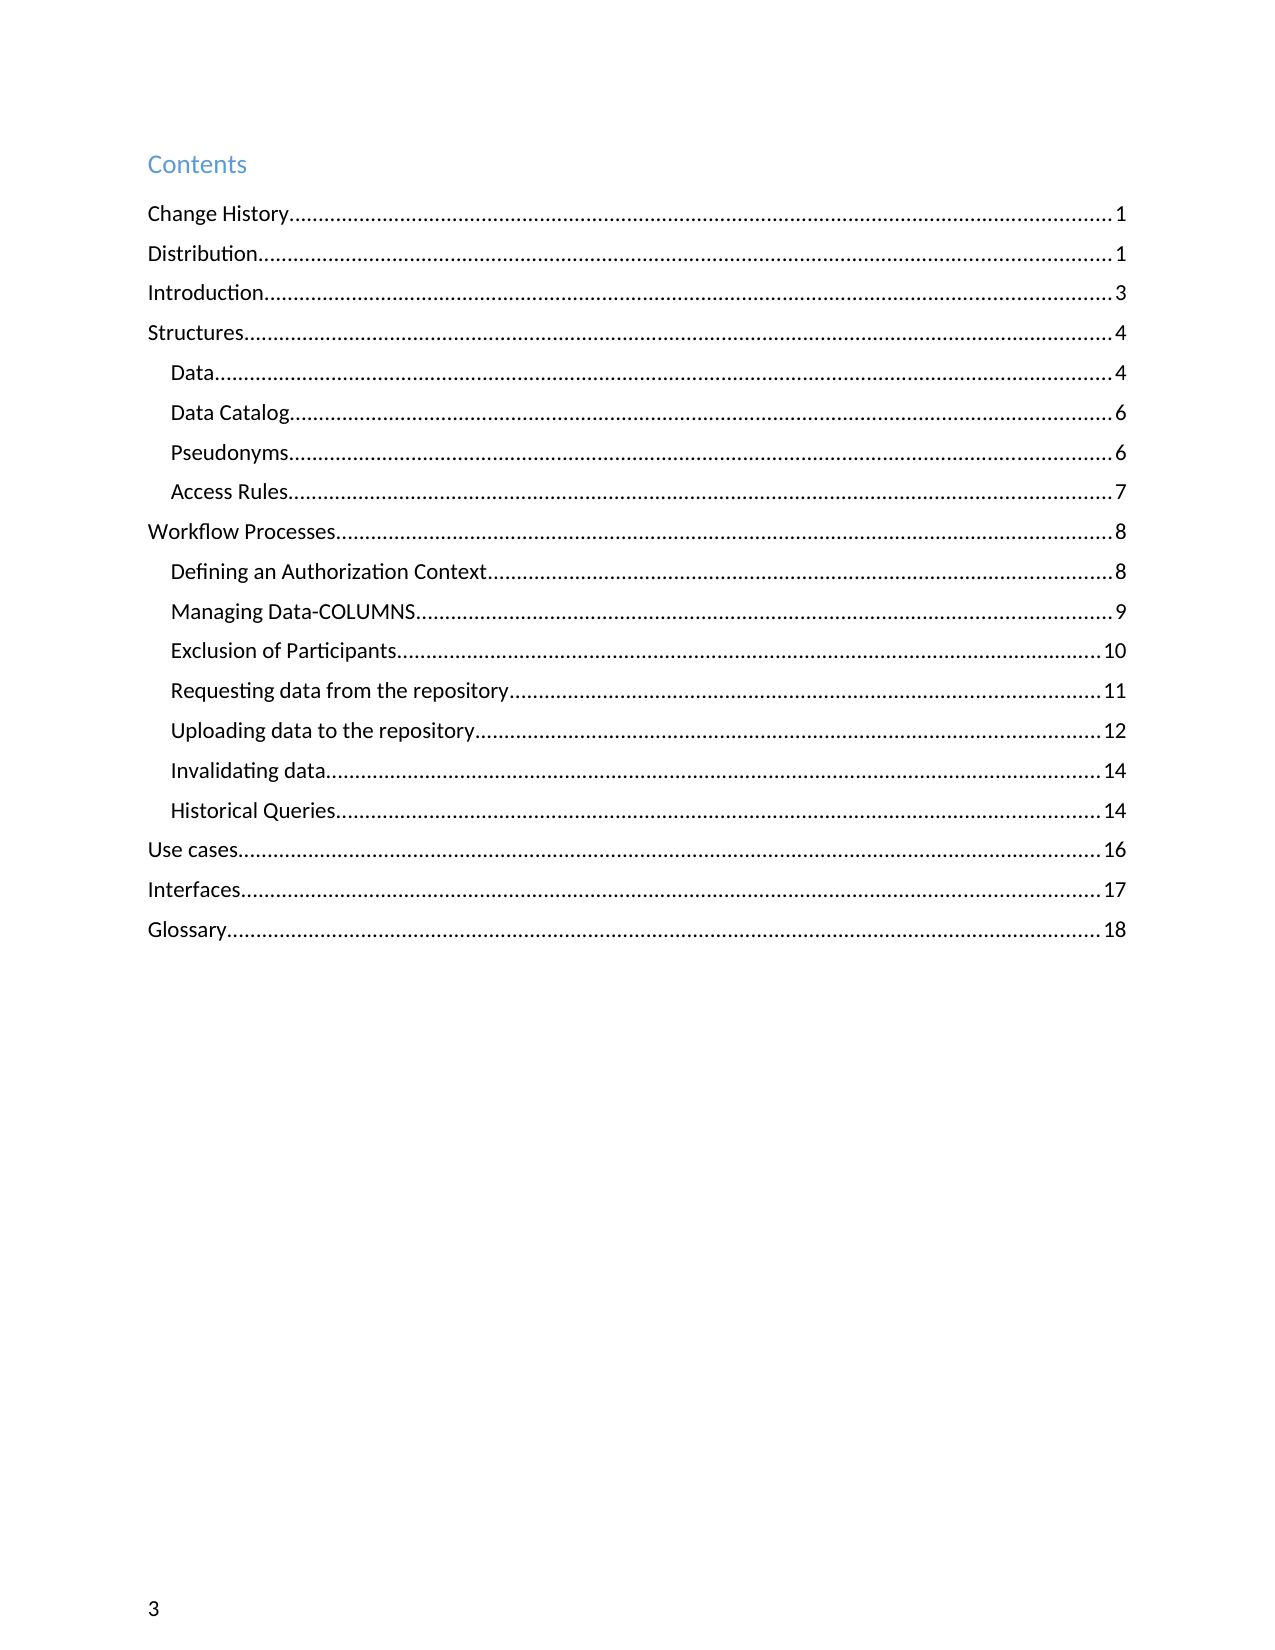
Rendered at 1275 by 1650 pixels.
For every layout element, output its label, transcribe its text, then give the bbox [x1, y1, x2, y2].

text Contents [148, 148, 1127, 181]
text Use cases 16 [148, 836, 1127, 863]
text Access Rules 7 [171, 477, 1127, 505]
text Managing Data-COLUMNS 9 [171, 597, 1127, 625]
text Workflow Processes 8 [148, 517, 1127, 545]
text Defining an Authorization Context 8 [171, 557, 1127, 585]
text Distribution 1 [148, 239, 1127, 267]
text Change History 1 [148, 199, 1127, 227]
text Historical Queries 14 [171, 796, 1127, 824]
text Requesting data from the repository 11 [171, 676, 1127, 704]
text Glossary 18 [148, 915, 1127, 943]
text Invalidating data 14 [171, 756, 1127, 784]
text Exclusion of Participants 10 [171, 637, 1127, 664]
text Data 4 [171, 358, 1127, 386]
text Structures 4 [148, 318, 1127, 346]
text Uploading data to the repository 12 [171, 716, 1127, 744]
text Data Catalog 6 [171, 398, 1127, 426]
text Interfaces 17 [148, 875, 1127, 903]
text Pseudonyms 6 [171, 438, 1127, 466]
text Introduction 3 [148, 278, 1127, 306]
